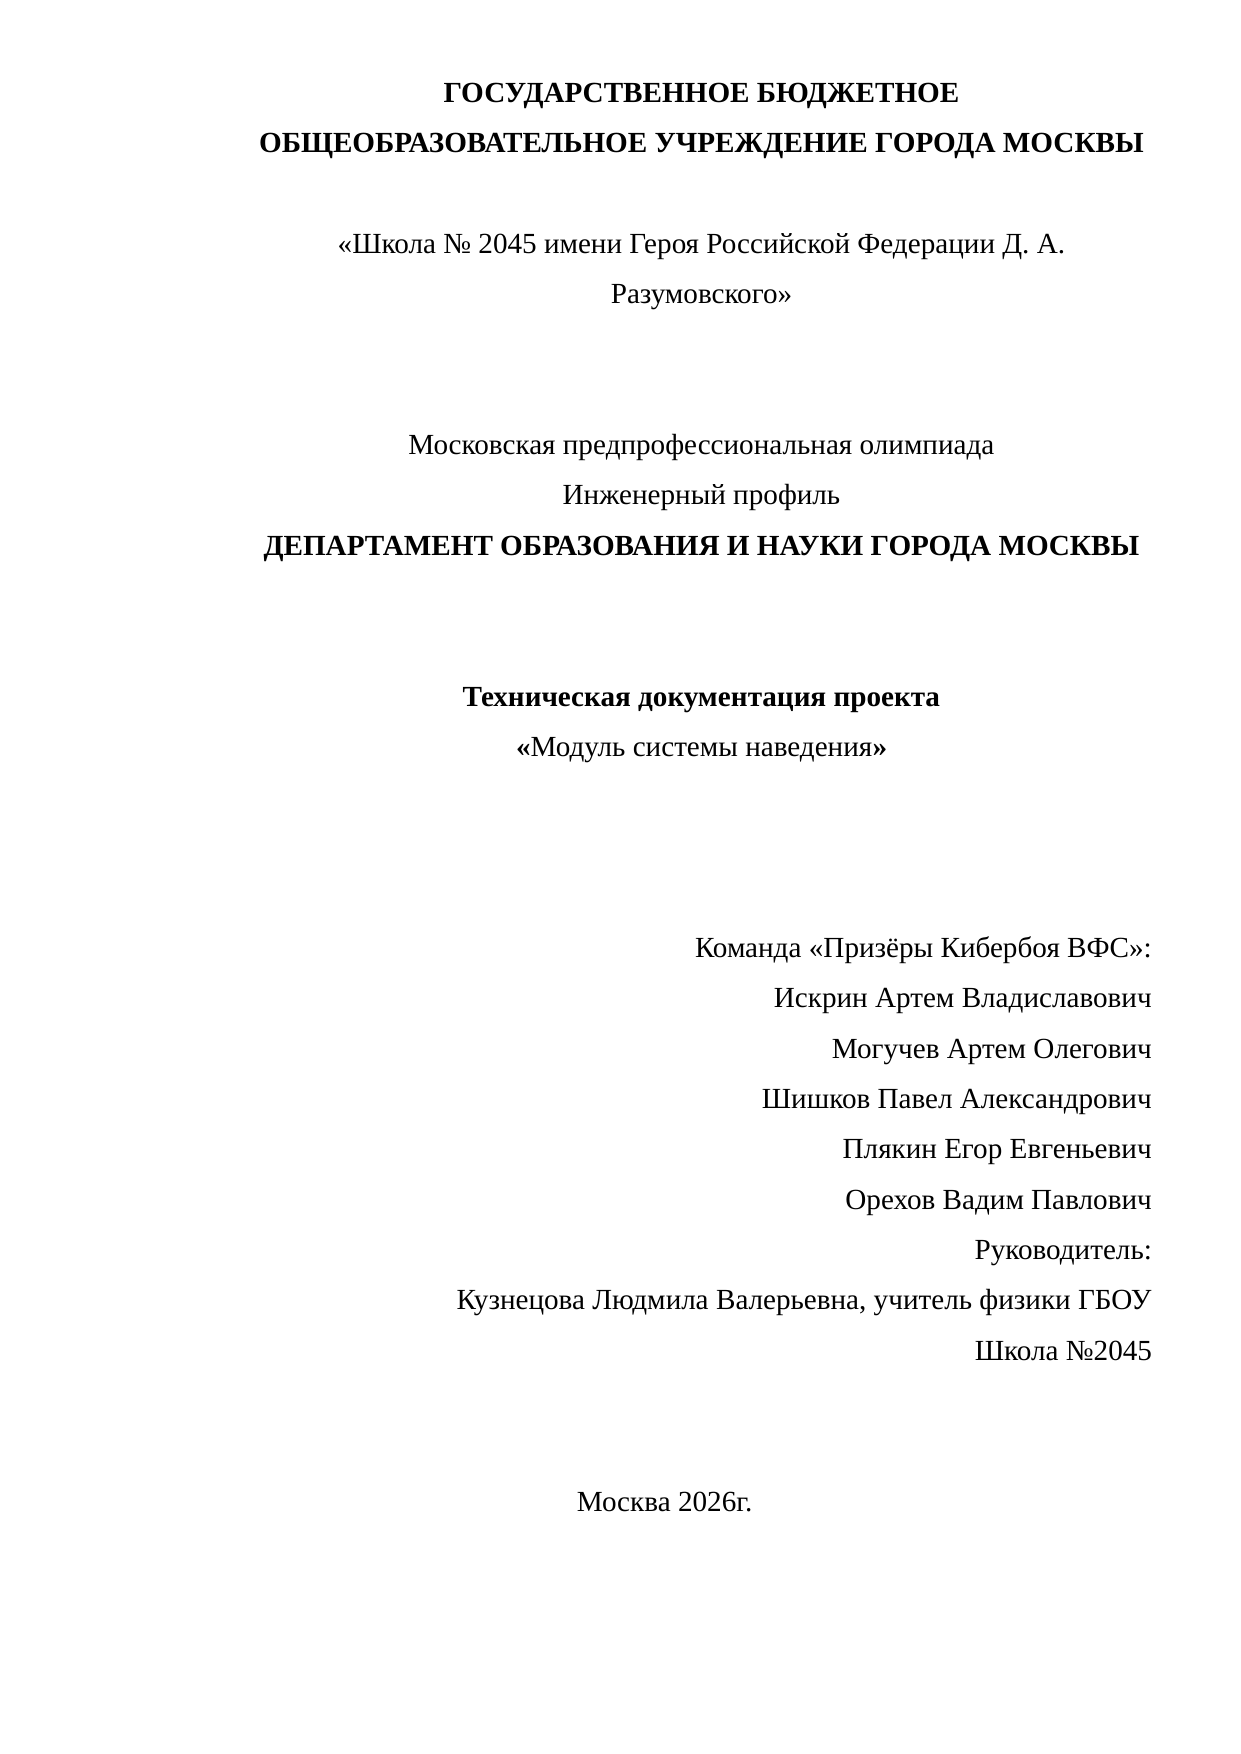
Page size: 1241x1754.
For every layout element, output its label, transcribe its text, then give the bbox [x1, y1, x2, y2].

text Могучев Артем Олегович [251, 1031, 1152, 1064]
text Школа №2045 [251, 1333, 1152, 1366]
text Плякин Егор Евгеньевич [251, 1132, 1152, 1165]
text Орехов Вадим Павлович [251, 1182, 1152, 1215]
text «Модуль системы наведения» [251, 729, 1152, 763]
text Руководитель: [251, 1232, 1152, 1266]
text Искрин Артем Владиславович [251, 981, 1152, 1014]
text «Школа № 2045 имени Героя Российской Федерации Д. А. Разумовского» [251, 226, 1152, 310]
text Москва 2026г. [177, 1484, 1152, 1517]
text ДЕПАРТАМЕНТ ОБРАЗОВАНИЯ И НАУКИ ГОРОДА МОСКВЫ [251, 528, 1152, 561]
text Команда «Призёры Кибербоя ВФС»: [251, 930, 1152, 964]
text Кузнецова Людмила Валерьевна, учитель физики ГБОУ [251, 1282, 1152, 1316]
text Шишков Павел Александрович [251, 1081, 1152, 1115]
text Инженерный профиль [251, 477, 1152, 511]
text Техническая документация проекта [251, 679, 1152, 712]
text ГОСУДАРСТВЕННОЕ БЮДЖЕТНОЕ ОБЩЕОБРАЗОВАТЕЛЬНОЕ УЧРЕЖДЕНИЕ ГОРОДА МОСКВЫ [251, 75, 1152, 159]
text Московская предпрофессиональная олимпиада [251, 427, 1152, 461]
